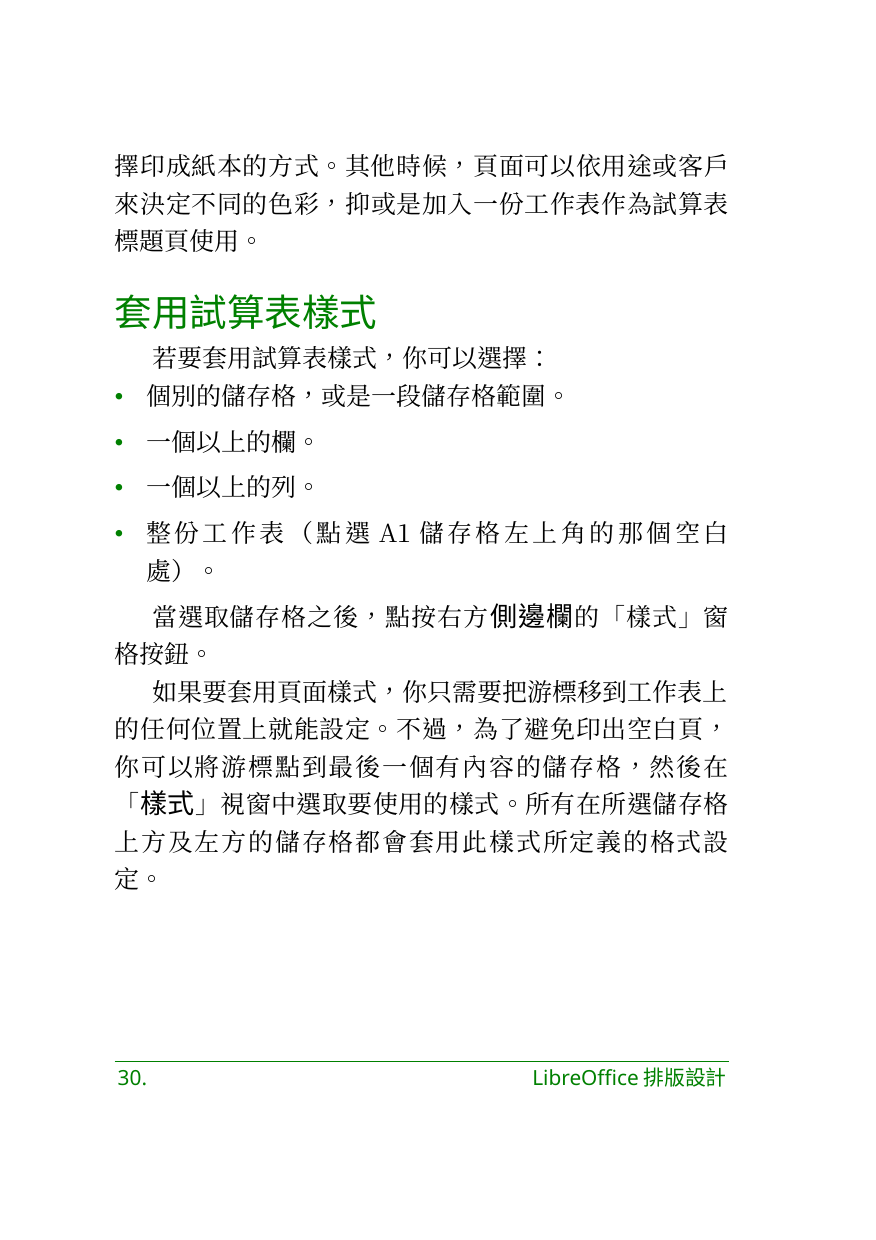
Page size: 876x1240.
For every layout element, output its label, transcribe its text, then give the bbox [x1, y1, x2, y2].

subtitle 套用試算表樣式 [114, 283, 729, 338]
text 擇印成紙本的方式。其他時候，頁面可以依用途或客戶來決定不同的色彩，抑或是加入一份工作表作為試算表標題頁使用。 [114, 146, 729, 258]
text 若要套用試算表樣式，你可以選擇： [114, 338, 729, 375]
list 整份工作表（點選A1儲存格左上角的那個空白處）。 [114, 513, 729, 588]
list 一個以上的欄。 [114, 421, 729, 458]
text 如果要套用頁面樣式，你只需要把游標移到工作表上的任何位置上就能設定。不過，為了避免印出空白頁，你可以將游標點到最後一個有內容的儲存格，然後在「樣式」視窗中選取要使用的樣式。所有在所選儲存格上方及左方的儲存格都會套用此樣式所定義的格式設定。 [114, 671, 729, 896]
text 當選取儲存格之後，點按右方側邊欄的「樣式」窗格按鈕。 [114, 596, 729, 671]
list 個別的儲存格，或是一段儲存格範圍。 [114, 375, 729, 413]
list 一個以上的列。 [114, 467, 729, 504]
